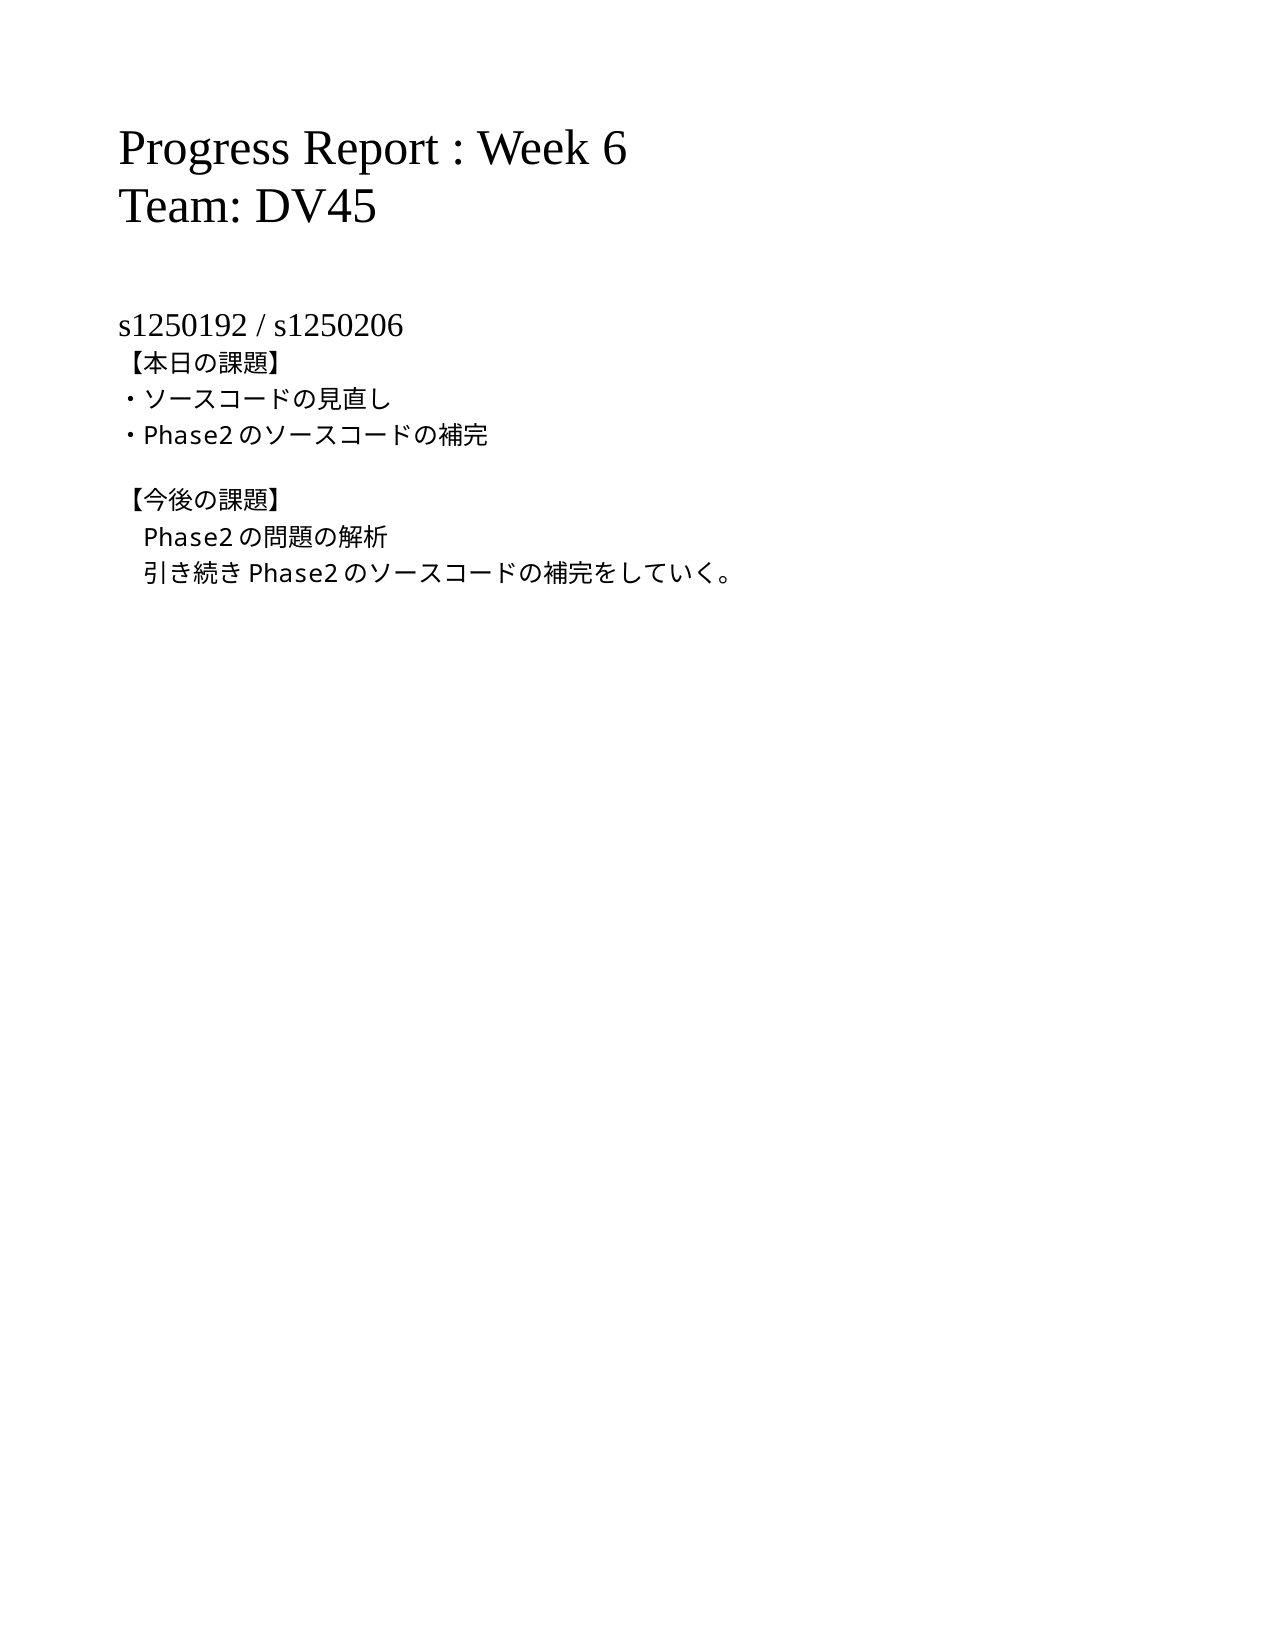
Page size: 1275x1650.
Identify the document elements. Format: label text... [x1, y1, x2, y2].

text Progress Report : Week 6 [118, 118, 1157, 176]
text 【本日の課題】 [118, 343, 1157, 379]
text 【今後の課題】 [118, 481, 1157, 517]
text ・ソースコードの見直し [118, 379, 1157, 416]
text Team: DV45 [118, 176, 1157, 233]
text 引き続きPhase2のソースコードの補完をしていく。 [118, 553, 1157, 589]
text Phase2の問題の解析 [118, 517, 1157, 553]
text ・Phase2のソースコードの補完 [118, 416, 1157, 452]
text s1250192 / s1250206 [118, 305, 1157, 343]
